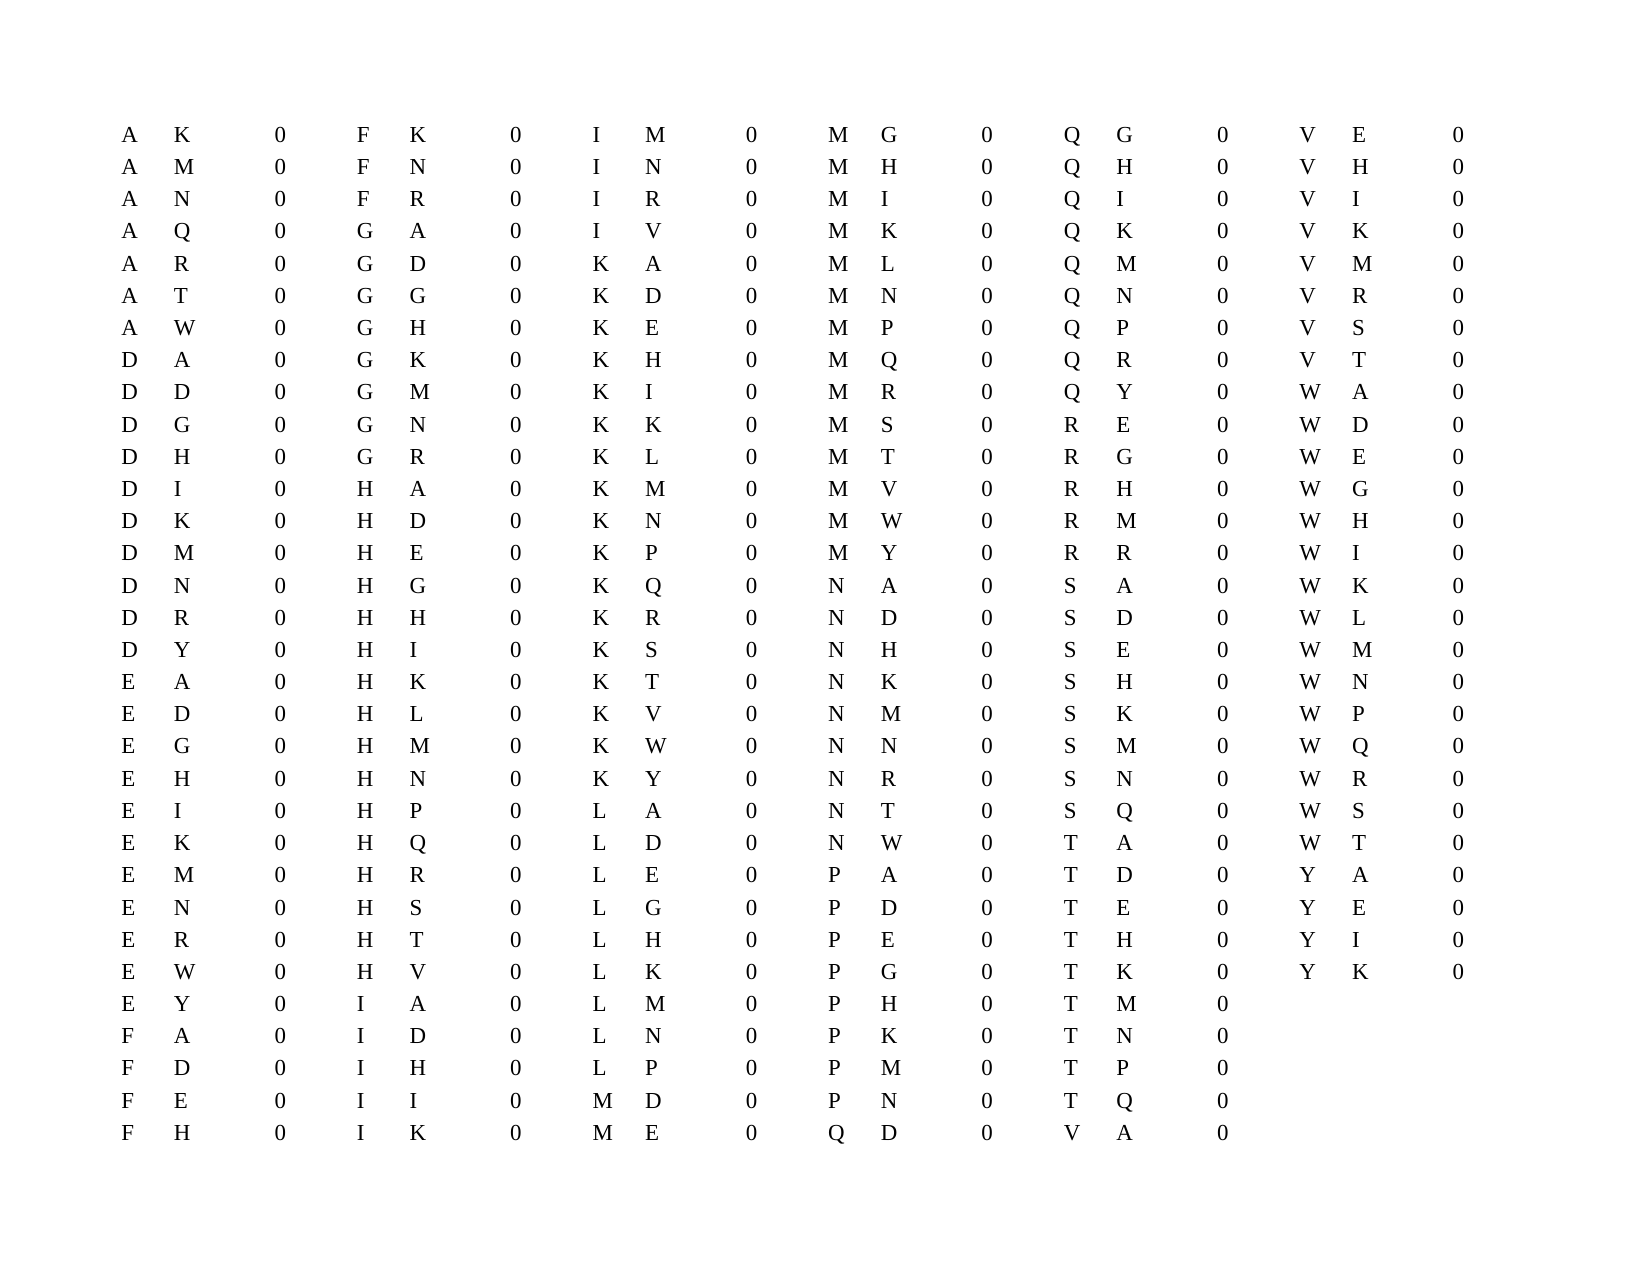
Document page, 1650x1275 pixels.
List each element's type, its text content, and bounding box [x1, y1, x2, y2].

table_cell I [171, 794, 218, 826]
table_cell K [589, 311, 642, 343]
table_cell 0 [1396, 698, 1467, 730]
table_cell 0 [689, 537, 760, 569]
table_cell L [642, 440, 689, 472]
table_cell V [1296, 247, 1349, 279]
table_cell A [406, 215, 453, 247]
table_cell W [642, 730, 689, 762]
table_cell S [642, 633, 689, 665]
table_cell 0 [1160, 504, 1231, 537]
table_cell E [1349, 891, 1396, 923]
table_cell 0 [925, 472, 995, 504]
table_cell P [825, 955, 878, 987]
table_cell M [825, 311, 878, 343]
table_cell I [1349, 183, 1396, 215]
table_cell A [1349, 376, 1396, 408]
table_cell S [1349, 794, 1396, 826]
table_cell 0 [1160, 183, 1231, 215]
table_cell 0 [925, 987, 995, 1019]
table_cell G [354, 376, 406, 408]
table_cell 0 [218, 955, 288, 987]
table_cell M [1113, 730, 1160, 762]
table_cell Q [171, 215, 218, 247]
table_cell E [1113, 408, 1160, 440]
table_cell 0 [453, 1116, 524, 1148]
table_cell H [354, 826, 406, 858]
table_cell 0 [218, 987, 288, 1019]
table_cell S [1061, 633, 1113, 665]
table_cell M [642, 987, 689, 1019]
table_cell H [354, 794, 406, 826]
table_cell G [406, 569, 453, 601]
table_cell M [825, 376, 878, 408]
table_cell D [878, 601, 924, 633]
table_cell 0 [689, 118, 760, 150]
table_cell E [118, 762, 171, 794]
table_cell 0 [1160, 891, 1231, 923]
table_cell 0 [925, 665, 995, 697]
table_cell 0 [925, 1019, 995, 1052]
table_cell K [589, 730, 642, 762]
table_cell I [1349, 923, 1396, 955]
table_cell S [1061, 665, 1113, 697]
table_cell 0 [689, 1084, 760, 1116]
table_cell 0 [925, 633, 995, 665]
table_cell K [589, 601, 642, 633]
table_cell 0 [1160, 440, 1231, 472]
table_cell R [878, 376, 924, 408]
table_cell G [354, 247, 406, 279]
table_cell 0 [453, 859, 524, 891]
table_cell 0 [453, 1052, 524, 1084]
table_cell P [1113, 1052, 1160, 1084]
table_cell Q [1113, 794, 1160, 826]
table_cell 0 [1160, 247, 1231, 279]
table_cell T [1349, 826, 1396, 858]
table_cell V [1296, 150, 1349, 182]
table_cell M [171, 150, 218, 182]
table_cell I [1349, 537, 1396, 569]
table_cell Y [642, 762, 689, 794]
table_cell 0 [453, 665, 524, 697]
table_cell R [642, 601, 689, 633]
table_cell K [406, 118, 453, 150]
table_cell Y [1296, 891, 1349, 923]
table_cell Y [1113, 376, 1160, 408]
table_cell Q [1061, 150, 1113, 182]
table_cell K [589, 698, 642, 730]
table_cell A [642, 794, 689, 826]
table_cell S [1061, 762, 1113, 794]
table_cell 0 [453, 150, 524, 182]
table_cell 0 [925, 955, 995, 987]
table_cell D [406, 504, 453, 537]
table_cell 0 [1160, 215, 1231, 247]
table_cell G [354, 311, 406, 343]
table_cell 0 [925, 504, 995, 537]
table_cell A [1113, 826, 1160, 858]
table_cell M [825, 408, 878, 440]
table_cell 0 [218, 633, 288, 665]
table_cell T [1061, 859, 1113, 891]
table_cell Y [171, 633, 218, 665]
table_cell H [354, 569, 406, 601]
table_cell 0 [925, 1116, 995, 1148]
table_cell K [589, 665, 642, 697]
table_cell 0 [453, 601, 524, 633]
table_cell T [1061, 1052, 1113, 1084]
table_cell E [118, 987, 171, 1019]
table_cell 0 [925, 859, 995, 891]
table_cell H [354, 730, 406, 762]
table_cell W [171, 311, 218, 343]
table_cell K [406, 665, 453, 697]
table_cell D [1113, 601, 1160, 633]
table_cell A [878, 859, 924, 891]
table_cell T [1061, 987, 1113, 1019]
table_cell W [1296, 569, 1349, 601]
table_cell S [1061, 569, 1113, 601]
table_cell 0 [689, 247, 760, 279]
table_cell N [825, 730, 878, 762]
table_cell K [1113, 698, 1160, 730]
table_cell N [825, 633, 878, 665]
table_cell A [118, 150, 171, 182]
table_cell 0 [689, 826, 760, 858]
table_cell V [1296, 344, 1349, 376]
table_cell Q [1061, 247, 1113, 279]
table_cell L [1349, 601, 1396, 633]
table_cell R [1061, 472, 1113, 504]
table_cell 0 [218, 344, 288, 376]
table_cell E [118, 730, 171, 762]
table_cell 0 [218, 311, 288, 343]
table_cell I [354, 1052, 406, 1084]
table_cell R [1349, 762, 1396, 794]
table_cell N [1113, 762, 1160, 794]
table_cell 0 [453, 891, 524, 923]
table_cell 0 [689, 1019, 760, 1052]
table_cell N [878, 279, 924, 311]
table_cell Y [878, 537, 924, 569]
table_cell 0 [689, 279, 760, 311]
table_cell M [825, 118, 878, 150]
table_cell 0 [1160, 730, 1231, 762]
table_cell 0 [925, 1084, 995, 1116]
table_cell H [354, 698, 406, 730]
table_cell I [354, 1019, 406, 1052]
table_cell K [589, 247, 642, 279]
table_cell D [642, 1084, 689, 1116]
table_cell 0 [689, 698, 760, 730]
table_cell L [878, 247, 924, 279]
table_cell 0 [1160, 376, 1231, 408]
table_cell N [878, 1084, 924, 1116]
table_cell Q [1061, 118, 1113, 150]
table_cell 0 [1160, 279, 1231, 311]
table_cell M [589, 1116, 642, 1148]
table_cell N [171, 569, 218, 601]
table_cell 0 [453, 826, 524, 858]
table_cell E [118, 794, 171, 826]
table_cell K [589, 504, 642, 537]
table_cell 0 [1160, 408, 1231, 440]
table_cell 0 [1160, 472, 1231, 504]
table_cell 0 [218, 923, 288, 955]
table_cell W [1296, 472, 1349, 504]
table_cell Y [1296, 955, 1349, 987]
table_cell E [1349, 118, 1396, 150]
table_cell 0 [689, 183, 760, 215]
table_cell V [642, 698, 689, 730]
table_cell E [878, 923, 924, 955]
table_cell K [642, 408, 689, 440]
table_cell 0 [925, 891, 995, 923]
table_cell V [406, 955, 453, 987]
table_cell 0 [925, 601, 995, 633]
table_cell L [589, 794, 642, 826]
table_cell 0 [218, 794, 288, 826]
table_cell 0 [453, 955, 524, 987]
table_cell H [406, 601, 453, 633]
table_cell H [1349, 150, 1396, 182]
table_cell E [642, 311, 689, 343]
table_cell N [825, 698, 878, 730]
table_cell P [825, 1084, 878, 1116]
table_cell 0 [453, 762, 524, 794]
table_cell Q [1113, 1084, 1160, 1116]
table_cell 0 [1160, 1116, 1231, 1148]
table_cell L [589, 1052, 642, 1084]
table_cell Q [825, 1116, 878, 1148]
table_cell N [642, 504, 689, 537]
table_cell 0 [218, 376, 288, 408]
table_cell H [171, 762, 218, 794]
table_cell K [589, 279, 642, 311]
table_cell W [1296, 376, 1349, 408]
table_cell 0 [218, 472, 288, 504]
table_cell M [825, 215, 878, 247]
table_cell K [589, 408, 642, 440]
table_cell H [406, 311, 453, 343]
table_cell T [1061, 1019, 1113, 1052]
table_cell N [642, 1019, 689, 1052]
table_cell N [1113, 279, 1160, 311]
table_cell 0 [1160, 698, 1231, 730]
table_cell 0 [689, 1052, 760, 1084]
table_cell 0 [689, 150, 760, 182]
table_cell 0 [1160, 569, 1231, 601]
table_cell I [406, 1084, 453, 1116]
table_cell Q [1061, 311, 1113, 343]
table_cell M [825, 537, 878, 569]
table_cell 0 [925, 247, 995, 279]
table_cell 0 [689, 311, 760, 343]
table_cell 0 [1160, 311, 1231, 343]
table_cell V [1061, 1116, 1113, 1148]
table_cell D [118, 344, 171, 376]
table_cell K [406, 1116, 453, 1148]
table_cell 0 [689, 376, 760, 408]
table_cell 0 [925, 344, 995, 376]
table_cell S [1061, 794, 1113, 826]
table_cell 0 [218, 698, 288, 730]
table_cell 0 [1396, 665, 1467, 697]
table_cell 0 [1160, 794, 1231, 826]
table_cell 0 [1396, 859, 1467, 891]
table_cell D [118, 569, 171, 601]
table_cell 0 [689, 987, 760, 1019]
table_cell K [171, 826, 218, 858]
table_cell E [171, 1084, 218, 1116]
table_cell E [642, 859, 689, 891]
table_cell W [1296, 698, 1349, 730]
table_cell V [1296, 311, 1349, 343]
table_cell 0 [925, 311, 995, 343]
table_cell T [1061, 826, 1113, 858]
table_cell 0 [218, 408, 288, 440]
table_cell 0 [453, 344, 524, 376]
table_cell G [354, 215, 406, 247]
table_cell E [118, 923, 171, 955]
table_cell 0 [1396, 762, 1467, 794]
table_cell W [1296, 440, 1349, 472]
table_cell 0 [1160, 955, 1231, 987]
table_cell Q [1061, 183, 1113, 215]
table_cell N [171, 891, 218, 923]
table_cell T [171, 279, 218, 311]
table_cell A [171, 1019, 218, 1052]
table_cell 0 [453, 504, 524, 537]
table_cell 0 [218, 762, 288, 794]
table_cell 0 [1396, 408, 1467, 440]
table_cell E [118, 665, 171, 697]
table_cell 0 [689, 923, 760, 955]
table_cell K [171, 504, 218, 537]
table_cell 0 [1160, 987, 1231, 1019]
table_cell W [878, 826, 924, 858]
table_cell F [354, 118, 406, 150]
table_cell I [354, 1084, 406, 1116]
table_cell W [1296, 601, 1349, 633]
table_cell 0 [453, 537, 524, 569]
table_cell I [1113, 183, 1160, 215]
table_cell M [171, 537, 218, 569]
table_cell A [642, 247, 689, 279]
table_cell L [406, 698, 453, 730]
table_cell G [354, 440, 406, 472]
table_cell 0 [1160, 1019, 1231, 1052]
table_cell H [878, 633, 924, 665]
table_cell S [1061, 730, 1113, 762]
table_cell 0 [1160, 1052, 1231, 1084]
table_cell M [1113, 247, 1160, 279]
table_cell G [878, 955, 924, 987]
table_cell D [171, 376, 218, 408]
table_cell H [1113, 665, 1160, 697]
table_cell 0 [689, 440, 760, 472]
table_cell 0 [1396, 826, 1467, 858]
table_cell E [1113, 633, 1160, 665]
table_cell W [1296, 730, 1349, 762]
table_cell S [1061, 698, 1113, 730]
table_cell M [825, 440, 878, 472]
table_cell P [825, 987, 878, 1019]
table_cell 0 [1396, 440, 1467, 472]
table_cell K [589, 633, 642, 665]
table_cell M [406, 730, 453, 762]
table_cell 0 [218, 665, 288, 697]
table_cell N [825, 794, 878, 826]
table_cell F [118, 1116, 171, 1148]
table_cell H [642, 923, 689, 955]
table_cell L [589, 826, 642, 858]
table_cell K [589, 376, 642, 408]
table_cell G [642, 891, 689, 923]
table_cell H [1349, 504, 1396, 537]
table_cell 0 [453, 376, 524, 408]
table_cell 0 [1396, 730, 1467, 762]
table_cell D [118, 504, 171, 537]
table_cell M [878, 1052, 924, 1084]
table_cell P [878, 311, 924, 343]
table_cell 0 [925, 730, 995, 762]
table_cell K [406, 344, 453, 376]
table_cell D [878, 1116, 924, 1148]
table_cell M [825, 344, 878, 376]
table_cell 0 [925, 762, 995, 794]
table_cell K [589, 344, 642, 376]
table_cell 0 [1396, 311, 1467, 343]
table_cell L [589, 859, 642, 891]
table_cell H [354, 859, 406, 891]
table_cell A [878, 569, 924, 601]
table_cell D [406, 1019, 453, 1052]
table_cell R [1113, 344, 1160, 376]
table_cell T [878, 794, 924, 826]
table_cell 0 [689, 569, 760, 601]
table_cell 0 [1396, 279, 1467, 311]
table_cell I [171, 472, 218, 504]
table_cell 0 [689, 665, 760, 697]
table_cell D [878, 891, 924, 923]
table_cell D [118, 440, 171, 472]
table_cell W [1296, 794, 1349, 826]
table_cell K [589, 537, 642, 569]
table_cell F [118, 1084, 171, 1116]
table_cell 0 [1396, 344, 1467, 376]
table_cell A [118, 183, 171, 215]
table_cell P [825, 891, 878, 923]
table_cell 0 [1160, 826, 1231, 858]
table_cell F [354, 183, 406, 215]
table_cell H [354, 633, 406, 665]
table_cell L [589, 891, 642, 923]
table_cell 0 [218, 601, 288, 633]
table_cell W [1296, 408, 1349, 440]
table_cell 0 [925, 537, 995, 569]
table_cell H [1113, 923, 1160, 955]
table_cell H [354, 955, 406, 987]
table_cell 0 [1396, 633, 1467, 665]
table_cell M [171, 859, 218, 891]
table_cell K [642, 955, 689, 987]
table_cell 0 [1396, 601, 1467, 633]
table_cell T [1349, 344, 1396, 376]
table_cell K [1113, 215, 1160, 247]
table_cell M [825, 247, 878, 279]
table_cell K [589, 569, 642, 601]
table_cell T [1061, 955, 1113, 987]
table_cell 0 [218, 247, 288, 279]
table_cell H [354, 601, 406, 633]
table_cell R [878, 762, 924, 794]
table_cell 0 [1396, 891, 1467, 923]
table_cell N [406, 762, 453, 794]
table_cell H [354, 537, 406, 569]
table_cell S [1061, 601, 1113, 633]
table_cell E [1113, 891, 1160, 923]
table_cell H [171, 1116, 218, 1148]
table_cell R [1061, 537, 1113, 569]
table_cell 0 [453, 408, 524, 440]
table_cell F [118, 1052, 171, 1084]
table_cell 0 [1160, 859, 1231, 891]
table_cell 0 [925, 569, 995, 601]
table_cell G [354, 344, 406, 376]
table_cell N [171, 183, 218, 215]
table_cell W [1296, 665, 1349, 697]
table_cell V [1296, 279, 1349, 311]
table_cell H [354, 665, 406, 697]
table_cell N [878, 730, 924, 762]
table_cell A [1113, 569, 1160, 601]
table_cell R [171, 923, 218, 955]
table_cell 0 [1396, 537, 1467, 569]
table_cell D [118, 376, 171, 408]
table_cell 0 [925, 183, 995, 215]
table_cell 0 [1396, 118, 1467, 150]
table_cell H [171, 440, 218, 472]
table_cell E [1349, 440, 1396, 472]
table_cell 0 [689, 794, 760, 826]
table_cell 0 [1160, 537, 1231, 569]
table_cell 0 [218, 891, 288, 923]
table_cell 0 [689, 504, 760, 537]
table_cell M [1113, 504, 1160, 537]
table_cell I [354, 987, 406, 1019]
table_cell A [118, 311, 171, 343]
table_cell H [642, 344, 689, 376]
table_cell W [878, 504, 924, 537]
table_cell N [1349, 665, 1396, 697]
table_cell D [118, 633, 171, 665]
table_cell L [589, 1019, 642, 1052]
table_cell 0 [453, 118, 524, 150]
table_cell G [1113, 440, 1160, 472]
table_cell H [878, 987, 924, 1019]
table_cell 0 [453, 569, 524, 601]
table_cell F [118, 1019, 171, 1052]
table_cell 0 [218, 1019, 288, 1052]
table_cell 0 [1396, 215, 1467, 247]
table_cell K [589, 472, 642, 504]
table_cell N [825, 601, 878, 633]
table_cell R [1061, 408, 1113, 440]
table_cell N [406, 150, 453, 182]
table_cell D [1113, 859, 1160, 891]
table_cell M [1349, 247, 1396, 279]
table_cell 0 [1160, 601, 1231, 633]
table_cell D [642, 279, 689, 311]
table_cell 0 [689, 633, 760, 665]
table_cell 0 [1160, 633, 1231, 665]
table_cell N [825, 826, 878, 858]
table_cell 0 [218, 859, 288, 891]
table_cell T [406, 923, 453, 955]
table_cell N [825, 665, 878, 697]
table_cell A [406, 987, 453, 1019]
table_cell D [171, 1052, 218, 1084]
table_cell P [642, 537, 689, 569]
table_cell A [118, 118, 171, 150]
table_cell W [1296, 826, 1349, 858]
table_cell 0 [218, 730, 288, 762]
table_cell P [825, 1019, 878, 1052]
table_cell N [825, 569, 878, 601]
table_cell 0 [689, 859, 760, 891]
table_cell E [118, 955, 171, 987]
table_cell G [171, 408, 218, 440]
table_cell D [171, 698, 218, 730]
table_cell 0 [925, 923, 995, 955]
table_cell 0 [218, 183, 288, 215]
table_cell 0 [1396, 794, 1467, 826]
table_cell 0 [218, 826, 288, 858]
table_cell 0 [453, 279, 524, 311]
table_cell L [589, 923, 642, 955]
table_cell S [406, 891, 453, 923]
table_cell 0 [218, 504, 288, 537]
table_cell 0 [689, 601, 760, 633]
table_cell A [406, 472, 453, 504]
table_cell Y [171, 987, 218, 1019]
table_cell 0 [218, 150, 288, 182]
table_cell 0 [925, 440, 995, 472]
table_cell D [1349, 408, 1396, 440]
table_cell 0 [1160, 923, 1231, 955]
table_cell H [1113, 150, 1160, 182]
table_cell 0 [218, 279, 288, 311]
table_cell G [878, 118, 924, 150]
table_cell V [1296, 183, 1349, 215]
table_cell W [1296, 633, 1349, 665]
table_cell 0 [1396, 472, 1467, 504]
table_cell A [1349, 859, 1396, 891]
table_cell N [406, 408, 453, 440]
table_cell 0 [925, 408, 995, 440]
table_cell 0 [689, 344, 760, 376]
table_cell N [825, 762, 878, 794]
table_cell 0 [218, 440, 288, 472]
table_cell M [589, 1084, 642, 1116]
table_cell T [1061, 923, 1113, 955]
table_cell 0 [218, 1084, 288, 1116]
table_cell D [118, 472, 171, 504]
table_cell H [406, 1052, 453, 1084]
table_cell 0 [453, 247, 524, 279]
table_cell R [1061, 504, 1113, 537]
table_cell 0 [1396, 955, 1467, 987]
table_cell D [118, 537, 171, 569]
table_cell W [171, 955, 218, 987]
table_cell H [354, 891, 406, 923]
table_cell L [589, 987, 642, 1019]
table_cell G [354, 279, 406, 311]
table_cell H [354, 923, 406, 955]
table_cell Q [878, 344, 924, 376]
table_cell A [171, 665, 218, 697]
table_cell Q [642, 569, 689, 601]
table_cell 0 [218, 118, 288, 150]
table_cell H [354, 504, 406, 537]
table_cell M [825, 183, 878, 215]
table_cell E [118, 826, 171, 858]
table_cell R [406, 440, 453, 472]
table_cell R [171, 247, 218, 279]
table_cell G [1113, 118, 1160, 150]
table_cell H [354, 762, 406, 794]
table_cell 0 [453, 794, 524, 826]
table_cell D [118, 408, 171, 440]
table_cell H [1113, 472, 1160, 504]
table_cell A [118, 215, 171, 247]
table_cell M [642, 118, 689, 150]
table_cell M [642, 472, 689, 504]
table_cell 0 [689, 1116, 760, 1148]
table_cell I [589, 150, 642, 182]
table_cell R [1113, 537, 1160, 569]
table_cell 0 [218, 569, 288, 601]
table_cell Q [1061, 215, 1113, 247]
table_cell 0 [453, 1019, 524, 1052]
table_cell R [642, 183, 689, 215]
table_cell K [878, 665, 924, 697]
table_cell E [118, 891, 171, 923]
table_cell 0 [689, 955, 760, 987]
table_cell 0 [925, 118, 995, 150]
table_cell K [589, 440, 642, 472]
table_cell P [825, 859, 878, 891]
table_cell A [171, 344, 218, 376]
table_cell I [354, 1116, 406, 1148]
table_cell 0 [689, 762, 760, 794]
table_cell 0 [453, 215, 524, 247]
table_cell M [878, 698, 924, 730]
table_cell M [825, 504, 878, 537]
table_cell G [171, 730, 218, 762]
table_cell D [406, 247, 453, 279]
table_cell A [118, 247, 171, 279]
table_cell 0 [1396, 150, 1467, 182]
table_cell H [354, 472, 406, 504]
table_cell Y [1296, 923, 1349, 955]
table_cell 0 [925, 698, 995, 730]
table_cell 0 [689, 730, 760, 762]
table_cell R [171, 601, 218, 633]
table_cell 0 [925, 376, 995, 408]
table_cell 0 [925, 279, 995, 311]
table_cell K [878, 1019, 924, 1052]
table_cell R [406, 183, 453, 215]
table_cell A [118, 279, 171, 311]
table_cell 0 [1160, 118, 1231, 150]
table_cell I [589, 183, 642, 215]
table_cell 0 [453, 987, 524, 1019]
table_cell N [1113, 1019, 1160, 1052]
table_cell I [642, 376, 689, 408]
table_cell 0 [453, 633, 524, 665]
table_cell P [1349, 698, 1396, 730]
table_cell E [118, 859, 171, 891]
table_cell T [1061, 891, 1113, 923]
table_cell M [825, 472, 878, 504]
table_cell 0 [1160, 665, 1231, 697]
table_cell 0 [925, 1052, 995, 1084]
table_cell 0 [453, 311, 524, 343]
table_cell 0 [925, 150, 995, 182]
table_cell I [589, 118, 642, 150]
table_cell S [878, 408, 924, 440]
table_cell G [406, 279, 453, 311]
table_cell P [825, 923, 878, 955]
table_cell Q [1349, 730, 1396, 762]
table_cell P [406, 794, 453, 826]
table_cell D [118, 601, 171, 633]
table_cell P [825, 1052, 878, 1084]
table_cell V [642, 215, 689, 247]
table_cell 0 [453, 730, 524, 762]
table_cell M [1113, 987, 1160, 1019]
table_cell 0 [689, 215, 760, 247]
table_cell 0 [1396, 376, 1467, 408]
table_cell 0 [1396, 183, 1467, 215]
table_cell 0 [453, 923, 524, 955]
table_cell I [589, 215, 642, 247]
table_cell G [1349, 472, 1396, 504]
table_cell 0 [453, 698, 524, 730]
table_cell W [1296, 762, 1349, 794]
table_cell K [1349, 215, 1396, 247]
table_cell 0 [1396, 504, 1467, 537]
table_cell E [118, 698, 171, 730]
table_cell M [406, 376, 453, 408]
table_cell M [1349, 633, 1396, 665]
table_cell R [1349, 279, 1396, 311]
table_cell 0 [1396, 247, 1467, 279]
table_cell I [878, 183, 924, 215]
table_cell 0 [453, 183, 524, 215]
table_cell 0 [1396, 923, 1467, 955]
table_cell T [878, 440, 924, 472]
table_cell T [1061, 1084, 1113, 1116]
table_cell L [589, 955, 642, 987]
table_cell P [1113, 311, 1160, 343]
table_cell K [589, 762, 642, 794]
table_cell M [825, 279, 878, 311]
table_cell R [406, 859, 453, 891]
table_cell R [1061, 440, 1113, 472]
table_cell 0 [218, 1052, 288, 1084]
table_cell P [642, 1052, 689, 1084]
table_cell K [1113, 955, 1160, 987]
table_cell K [1349, 955, 1396, 987]
table_cell A [1113, 1116, 1160, 1148]
table_cell 0 [1160, 1084, 1231, 1116]
table_cell G [354, 408, 406, 440]
table_cell Q [406, 826, 453, 858]
table_cell H [878, 150, 924, 182]
table_cell 0 [453, 1084, 524, 1116]
table_cell 0 [218, 1116, 288, 1148]
table_cell Q [1061, 344, 1113, 376]
table_cell 0 [218, 215, 288, 247]
table_cell Q [1061, 279, 1113, 311]
table_cell 0 [1160, 344, 1231, 376]
table_cell K [171, 118, 218, 150]
table_cell 0 [689, 891, 760, 923]
table_cell 0 [1160, 762, 1231, 794]
table_cell I [406, 633, 453, 665]
table_cell F [354, 150, 406, 182]
table_cell W [1296, 504, 1349, 537]
table_cell N [642, 150, 689, 182]
table_cell 0 [925, 794, 995, 826]
table_cell Q [1061, 376, 1113, 408]
table_cell Y [1296, 859, 1349, 891]
table_cell W [1296, 537, 1349, 569]
table_cell V [1296, 118, 1349, 150]
table_cell M [825, 150, 878, 182]
table_cell 0 [1160, 150, 1231, 182]
table_cell D [642, 826, 689, 858]
table_cell 0 [218, 537, 288, 569]
table_cell K [1349, 569, 1396, 601]
table_cell 0 [453, 472, 524, 504]
table_cell T [642, 665, 689, 697]
table_cell 0 [925, 826, 995, 858]
table_cell 0 [925, 215, 995, 247]
table_cell 0 [453, 440, 524, 472]
table_cell 0 [689, 408, 760, 440]
table_cell S [1349, 311, 1396, 343]
table_cell E [642, 1116, 689, 1148]
table_cell E [406, 537, 453, 569]
table_cell V [1296, 215, 1349, 247]
table_cell V [878, 472, 924, 504]
table_cell 0 [689, 472, 760, 504]
table_cell 0 [1396, 569, 1467, 601]
table_cell K [878, 215, 924, 247]
